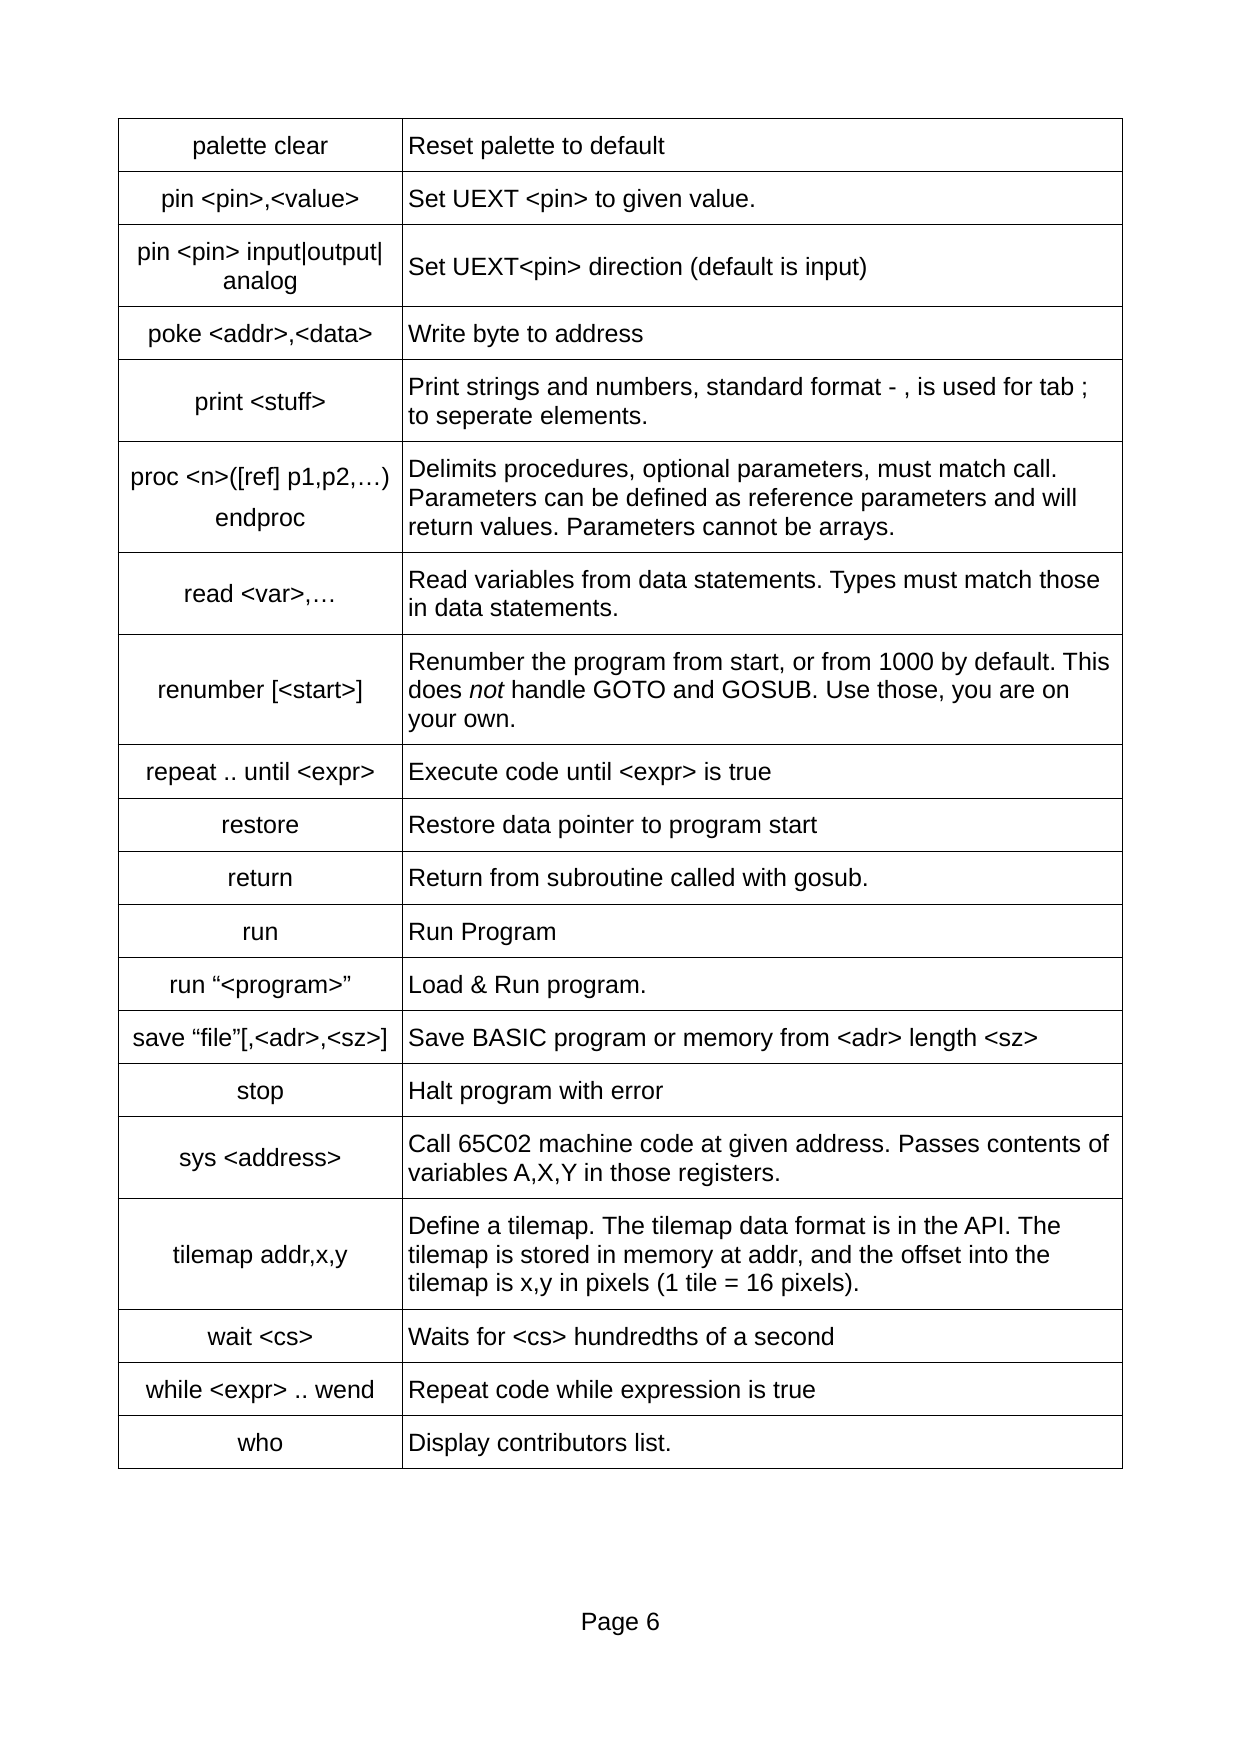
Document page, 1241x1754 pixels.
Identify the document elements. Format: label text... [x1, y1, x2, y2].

table_cell Write byte to address [403, 307, 1122, 359]
table_cell Wait <cs> [119, 1310, 402, 1362]
table_cell Set UEXT <pin> to given value. [403, 172, 1122, 224]
table_cell Display contributors list. [403, 1416, 1122, 1468]
table_cell Proc <n>([ref] p1,p2,…) endproc [119, 442, 402, 552]
table_cell Print <stuff> [119, 360, 402, 441]
table_cell Read variables from data statements. Types must match those in data statements. [403, 553, 1122, 634]
table_cell Pin <pin> INPUT|output|analog [119, 225, 402, 306]
table_cell Renumber the program from start, or from 1000 by default. This does not handle GOTO and GOSUB. Use those, you are on your own. [403, 635, 1122, 744]
table_cell Save “file”[,<adr>,<sz>] [119, 1011, 402, 1063]
table_cell Who [119, 1416, 402, 1468]
table_cell Print strings and numbers, standard format - , is used for tab ; to seperate elements. [403, 360, 1122, 441]
table_cell While <expr> .. wend [119, 1363, 402, 1415]
table_cell Palette clear [119, 119, 402, 171]
table_cell Halt program with error [403, 1064, 1122, 1116]
table_cell Repeat .. until <expr> [119, 745, 402, 797]
table_cell Call 65C02 machine code at given address. Passes contents of variables A,X,Y in those registers. [403, 1117, 1122, 1198]
table_cell Delimits procedures, optional parameters, must match call. Parameters can be defined as reference parameters and will return values. Parameters cannot be arrays. [403, 442, 1122, 552]
table_cell Repeat code while expression is true [403, 1363, 1122, 1415]
table_cell Reset palette to default [403, 119, 1122, 171]
table_cell Run “<program>” [119, 958, 402, 1010]
table_cell Poke <addr>,<data> [119, 307, 402, 359]
table_cell Tilemap addr,x,y [119, 1199, 402, 1309]
table_cell Sys <address> [119, 1117, 402, 1198]
table_cell Run [119, 905, 402, 957]
table_cell Pin <pin>,<value> [119, 172, 402, 224]
table_cell Run Program [403, 905, 1122, 957]
table_cell Renumber [<start>] [119, 635, 402, 744]
table_cell Load & Run program. [403, 958, 1122, 1010]
table_cell Set UEXT<pin> direction (default is input) [403, 225, 1122, 306]
table_cell Save BASIC program or memory from <adr> length <sz> [403, 1011, 1122, 1063]
table_cell Read <var>,… [119, 553, 402, 634]
table_cell Execute code until <expr> is true [403, 745, 1122, 797]
table_cell Stop [119, 1064, 402, 1116]
table_cell Restore [119, 799, 402, 851]
table_cell Return [119, 852, 402, 904]
table_cell Waits for <cs> hundredths of a second [403, 1310, 1122, 1362]
table_cell Define a tilemap. The tilemap data format is in the API. The tilemap is stored in memory at addr, and the offset into the tilemap is x,y in pixels (1 tile = 16 pixels). [403, 1199, 1122, 1309]
table_cell Restore data pointer to program start [403, 799, 1122, 851]
table_cell Return from subroutine called with gosub. [403, 852, 1122, 904]
